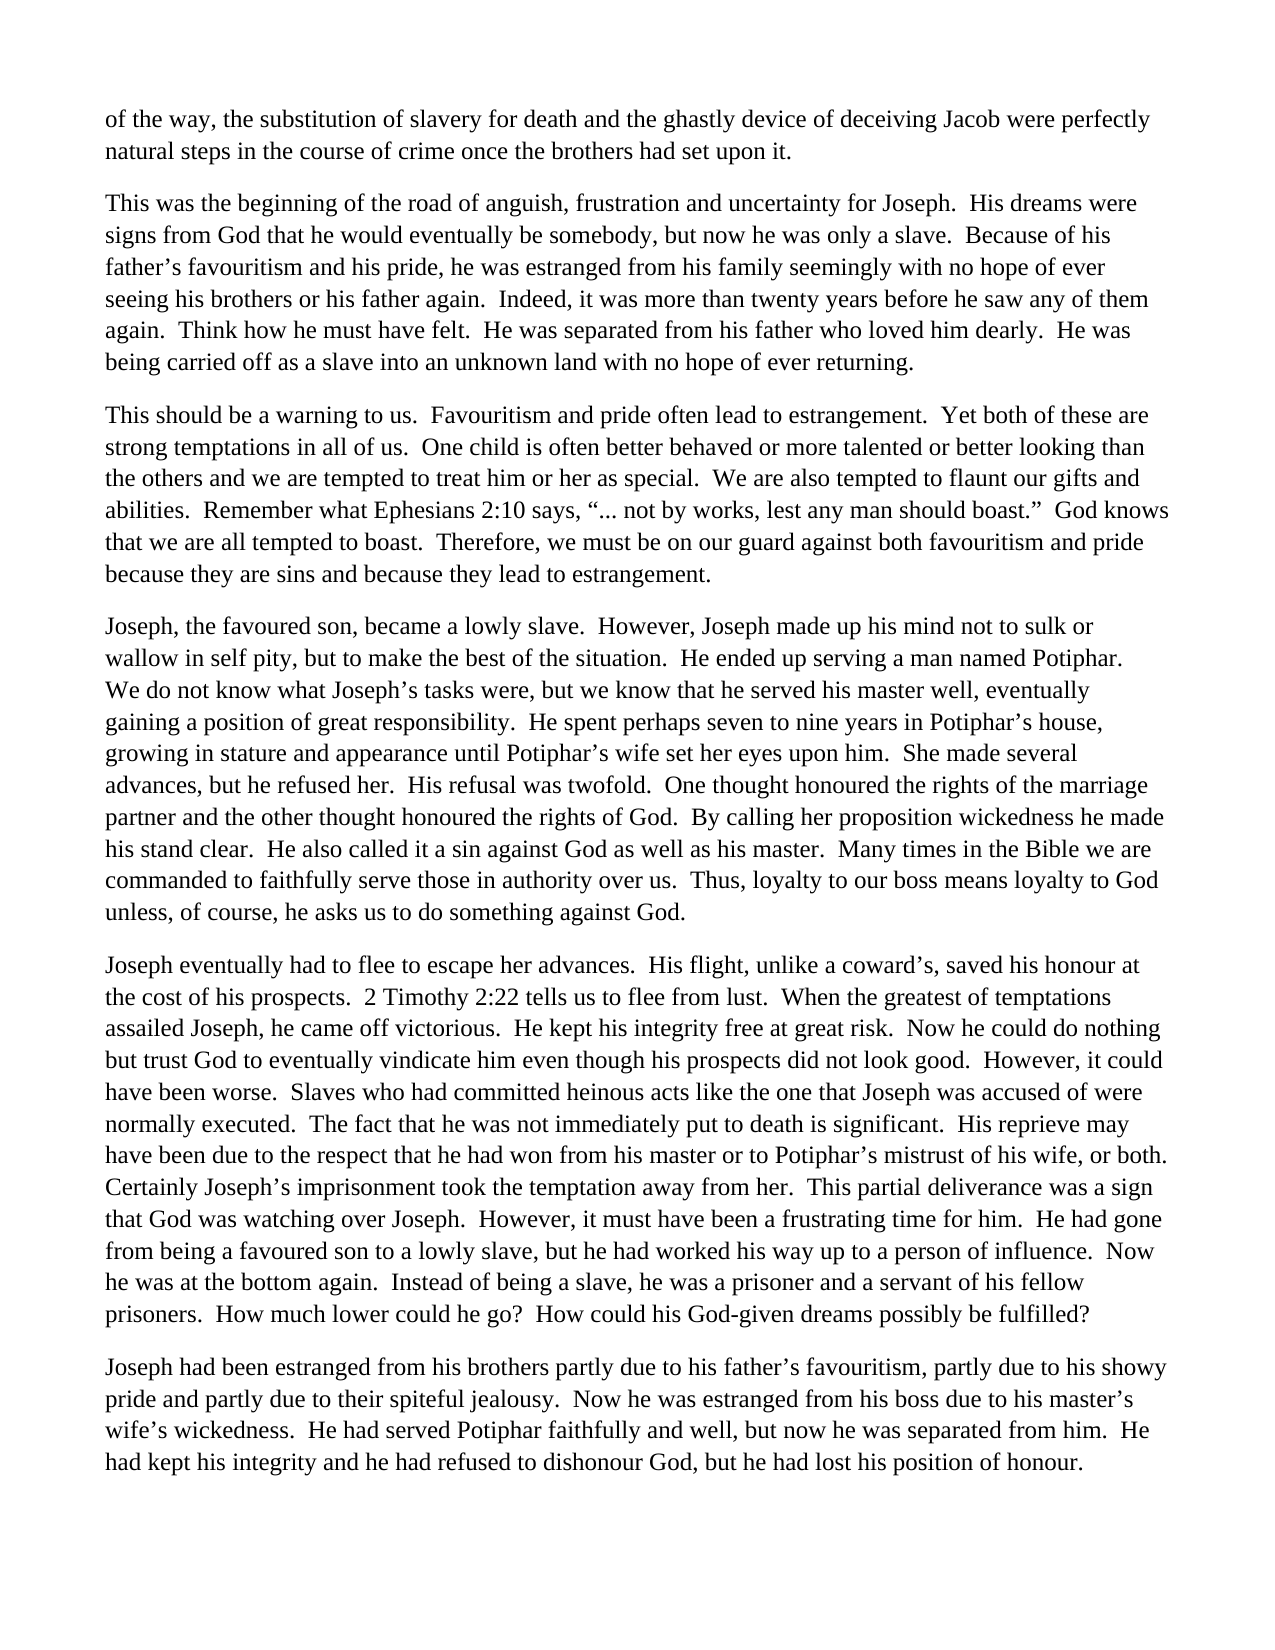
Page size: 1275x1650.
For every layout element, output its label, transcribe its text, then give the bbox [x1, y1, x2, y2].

text of the way, the substitution of slavery for death and the ghastly device of deceiving Jacob were perfectly natural steps in the course of crime once the brothers had set upon it. [105, 105, 1170, 164]
text Joseph eventually had to flee to escape her advances. His flight, unlike a coward’s, saved his honour at the cost of his prospects. 2 Timothy 2:22 tells us to flee from lust. When the greatest of temptations assailed Joseph, he came off victorious. He kept his integrity free at great risk. Now he could do nothing but trust God to eventually vindicate him even though his prospects did not look good. However, it could have been worse. Slaves who had committed heinous acts like the one that Joseph was accused of were normally executed. The fact that he was not immediately put to death is significant. His reprieve may have been due to the respect that he had won from his master or to Potiphar’s mistrust of his wife, or both. Certainly Joseph’s imprisonment took the temptation away from her. This partial deliverance was a sign that God was watching over Joseph. However, it must have been a frustrating time for him. He had gone from being a favoured son to a lowly slave, but he had worked his way up to a person of influence. Now he was at the bottom again. Instead of being a slave, he was a prisoner and a servant of his fellow prisoners. How much lower could he go? How could his God-given dreams possibly be fulfilled? [105, 951, 1170, 1328]
text Joseph, the favoured son, became a lowly slave. However, Joseph made up his mind not to sulk or wallow in self pity, but to make the best of the situation. He ended up serving a man named Potiphar. We do not know what Joseph’s tasks were, but we know that he served his master well, eventually gaining a position of great responsibility. He spent perhaps seven to nine years in Potiphar’s house, growing in stature and appearance until Potiphar’s wife set her eyes upon him. She made several advances, but he refused her. His refusal was twofold. One thought honoured the rights of the marriage partner and the other thought honoured the rights of God. By calling her proposition wickedness he made his stand clear. He also called it a sin against God as well as his master. Many times in the Bible we are commanded to faithfully serve those in authority over us. Thus, loyalty to our boss means loyalty to God unless, of course, he asks us to do something against God. [105, 612, 1170, 926]
text This was the beginning of the road of anguish, frustration and uncertainty for Joseph. His dreams were signs from God that he would eventually be somebody, but now he was only a slave. Because of his father’s favouritism and his pride, he was estranged from his family seemingly with no hope of ever seeing his brothers or his father again. Indeed, it was more than twenty years before he saw any of them again. Think how he must have felt. He was separated from his father who loved him dearly. He was being carried off as a slave into an unknown land with no hope of ever returning. [105, 189, 1170, 376]
text This should be a warning to us. Favouritism and pride often lead to estrangement. Yet both of these are strong temptations in all of us. One child is often better behaved or more talented or better looking than the others and we are tempted to treat him or her as special. We are also tempted to flaunt our gifts and abilities. Remember what Ephesians 2:10 says, “... not by works, lest any man should boast.” God knows that we are all tempted to boast. Therefore, we must be on our guard against both favouritism and pride because they are sins and because they lead to estrangement. [105, 401, 1170, 587]
text Joseph had been estranged from his brothers partly due to his father’s favouritism, partly due to his showy pride and partly due to their spiteful jealousy. Now he was estranged from his boss due to his master’s wife’s wickedness. He had served Potiphar faithfully and well, but now he was separated from him. He had kept his integrity and he had refused to dishonour God, but he had lost his position of honour. [105, 1353, 1170, 1476]
